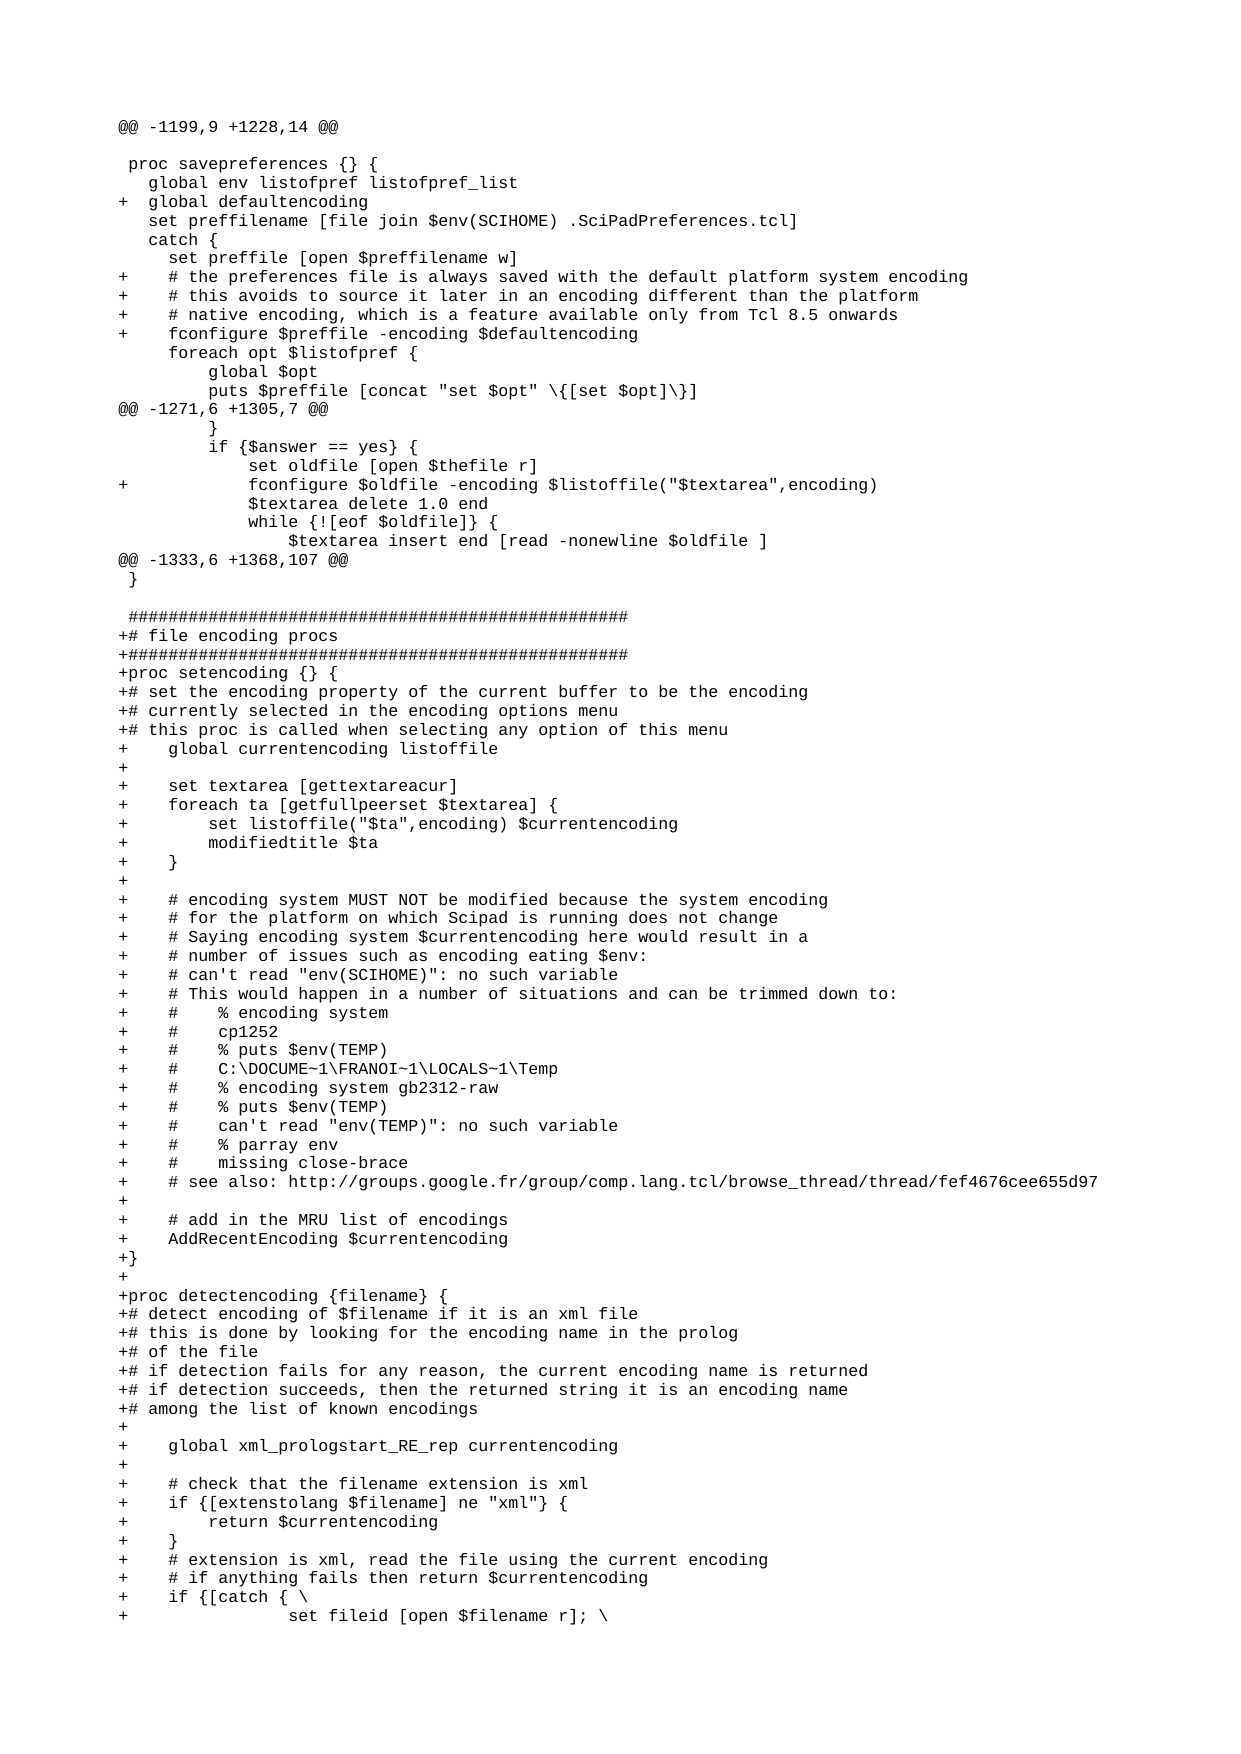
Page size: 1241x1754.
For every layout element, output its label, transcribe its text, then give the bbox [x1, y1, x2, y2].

text + # % encoding system gb2312-raw [118, 1080, 1122, 1098]
text + modifiedtitle $ta [118, 834, 1122, 853]
text + } [118, 853, 1122, 872]
text + fconfigure $oldfile -encoding $listoffile("$textarea",encoding) [118, 476, 1122, 495]
text + # native encoding, which is a feature available only from Tcl 8.5 onwards [118, 307, 1122, 326]
text puts $preffile [concat "set $opt" \{[set $opt]\}] [118, 382, 1122, 401]
text + # if anything fails then return $currentencoding [118, 1570, 1122, 1589]
text + # % puts $env(TEMP) [118, 1098, 1122, 1117]
text + # cp1252 [118, 1023, 1122, 1042]
text +# if detection succeeds, then the returned string it is an encoding name [118, 1381, 1122, 1400]
text proc savepreferences {} { [118, 156, 1122, 175]
text set preffilename [file join $env(SCIHOME) .SciPadPreferences.tcl] [118, 212, 1122, 231]
text + } [118, 1532, 1122, 1551]
text + # for the platform on which Scipad is running does not change [118, 910, 1122, 929]
text + # check that the filename extension is xml [118, 1476, 1122, 1494]
text ################################################## [118, 608, 1122, 627]
text @@ -1333,6 +1368,107 @@ [118, 552, 1122, 571]
text + set textarea [gettextareacur] [118, 778, 1122, 797]
text +# currently selected in the encoding options menu [118, 703, 1122, 721]
text set oldfile [open $thefile r] [118, 457, 1122, 476]
text +# of the file [118, 1344, 1122, 1362]
text + AddRecentEncoding $currentencoding [118, 1231, 1122, 1249]
text +# this proc is called when selecting any option of this menu [118, 721, 1122, 740]
text foreach opt $listofpref { [118, 344, 1122, 363]
text + # the preferences file is always saved with the default platform system encoding [118, 269, 1122, 288]
text + fconfigure $preffile -encoding $defaultencoding [118, 326, 1122, 344]
text +# set the encoding property of the current buffer to be the encoding [118, 684, 1122, 703]
text catch { [118, 231, 1122, 250]
text +# file encoding procs [118, 627, 1122, 646]
text global $opt [118, 363, 1122, 382]
text + if {[extenstolang $filename] ne "xml"} { [118, 1494, 1122, 1513]
text } [118, 571, 1122, 589]
text + foreach ta [getfullpeerset $textarea] { [118, 797, 1122, 816]
text + [118, 872, 1122, 891]
text + [118, 1268, 1122, 1287]
text + # encoding system MUST NOT be modified because the system encoding [118, 891, 1122, 910]
text + global defaultencoding [118, 193, 1122, 212]
text + global currentencoding listoffile [118, 740, 1122, 759]
text +################################################## [118, 646, 1122, 665]
text + # number of issues such as encoding eating $env: [118, 948, 1122, 967]
text @@ -1271,6 +1305,7 @@ [118, 401, 1122, 420]
text + # can't read "env(TEMP)": no such variable [118, 1117, 1122, 1136]
text + # add in the MRU list of encodings [118, 1212, 1122, 1231]
text + if {[catch { \ [118, 1589, 1122, 1608]
text + # C:\DOCUME~1\FRANOI~1\LOCALS~1\Temp [118, 1061, 1122, 1080]
text +# if detection fails for any reason, the current encoding name is returned [118, 1362, 1122, 1381]
text +proc detectencoding {filename} { [118, 1287, 1122, 1306]
text + global xml_prologstart_RE_rep currentencoding [118, 1438, 1122, 1457]
text + [118, 759, 1122, 778]
text + # extension is xml, read the file using the current encoding [118, 1551, 1122, 1570]
text @@ -1199,9 +1228,14 @@ [118, 118, 1122, 137]
text + [118, 1193, 1122, 1212]
text + set listoffile("$ta",encoding) $currentencoding [118, 816, 1122, 834]
text set preffile [open $preffilename w] [118, 250, 1122, 269]
text + # missing close-brace [118, 1155, 1122, 1174]
text + # see also: http://groups.google.fr/group/comp.lang.tcl/browse_thread/thread/fef4676cee655d97 [118, 1174, 1122, 1193]
text + # % encoding system [118, 1004, 1122, 1023]
text + # this avoids to source it later in an encoding different than the platform [118, 288, 1122, 307]
text + # Saying encoding system $currentencoding here would result in a [118, 929, 1122, 948]
text } [118, 420, 1122, 439]
text + # can't read "env(SCIHOME)": no such variable [118, 967, 1122, 985]
text +# this is done by looking for the encoding name in the prolog [118, 1325, 1122, 1344]
text + # % parray env [118, 1136, 1122, 1155]
text while {![eof $oldfile]} { [118, 514, 1122, 533]
text if {$answer == yes} { [118, 439, 1122, 457]
text + [118, 1457, 1122, 1476]
text +proc setencoding {} { [118, 665, 1122, 684]
text +# among the list of known encodings [118, 1400, 1122, 1419]
text + # This would happen in a number of situations and can be trimmed down to: [118, 985, 1122, 1004]
text +# detect encoding of $filename if it is an xml file [118, 1306, 1122, 1325]
text +} [118, 1249, 1122, 1268]
text $textarea insert end [read -nonewline $oldfile ] [118, 533, 1122, 552]
text + [118, 1419, 1122, 1438]
text global env listofpref listofpref_list [118, 175, 1122, 193]
text $textarea delete 1.0 end [118, 495, 1122, 514]
text + set fileid [open $filename r]; \ [118, 1608, 1122, 1626]
text + # % puts $env(TEMP) [118, 1042, 1122, 1061]
text + return $currentencoding [118, 1513, 1122, 1532]
